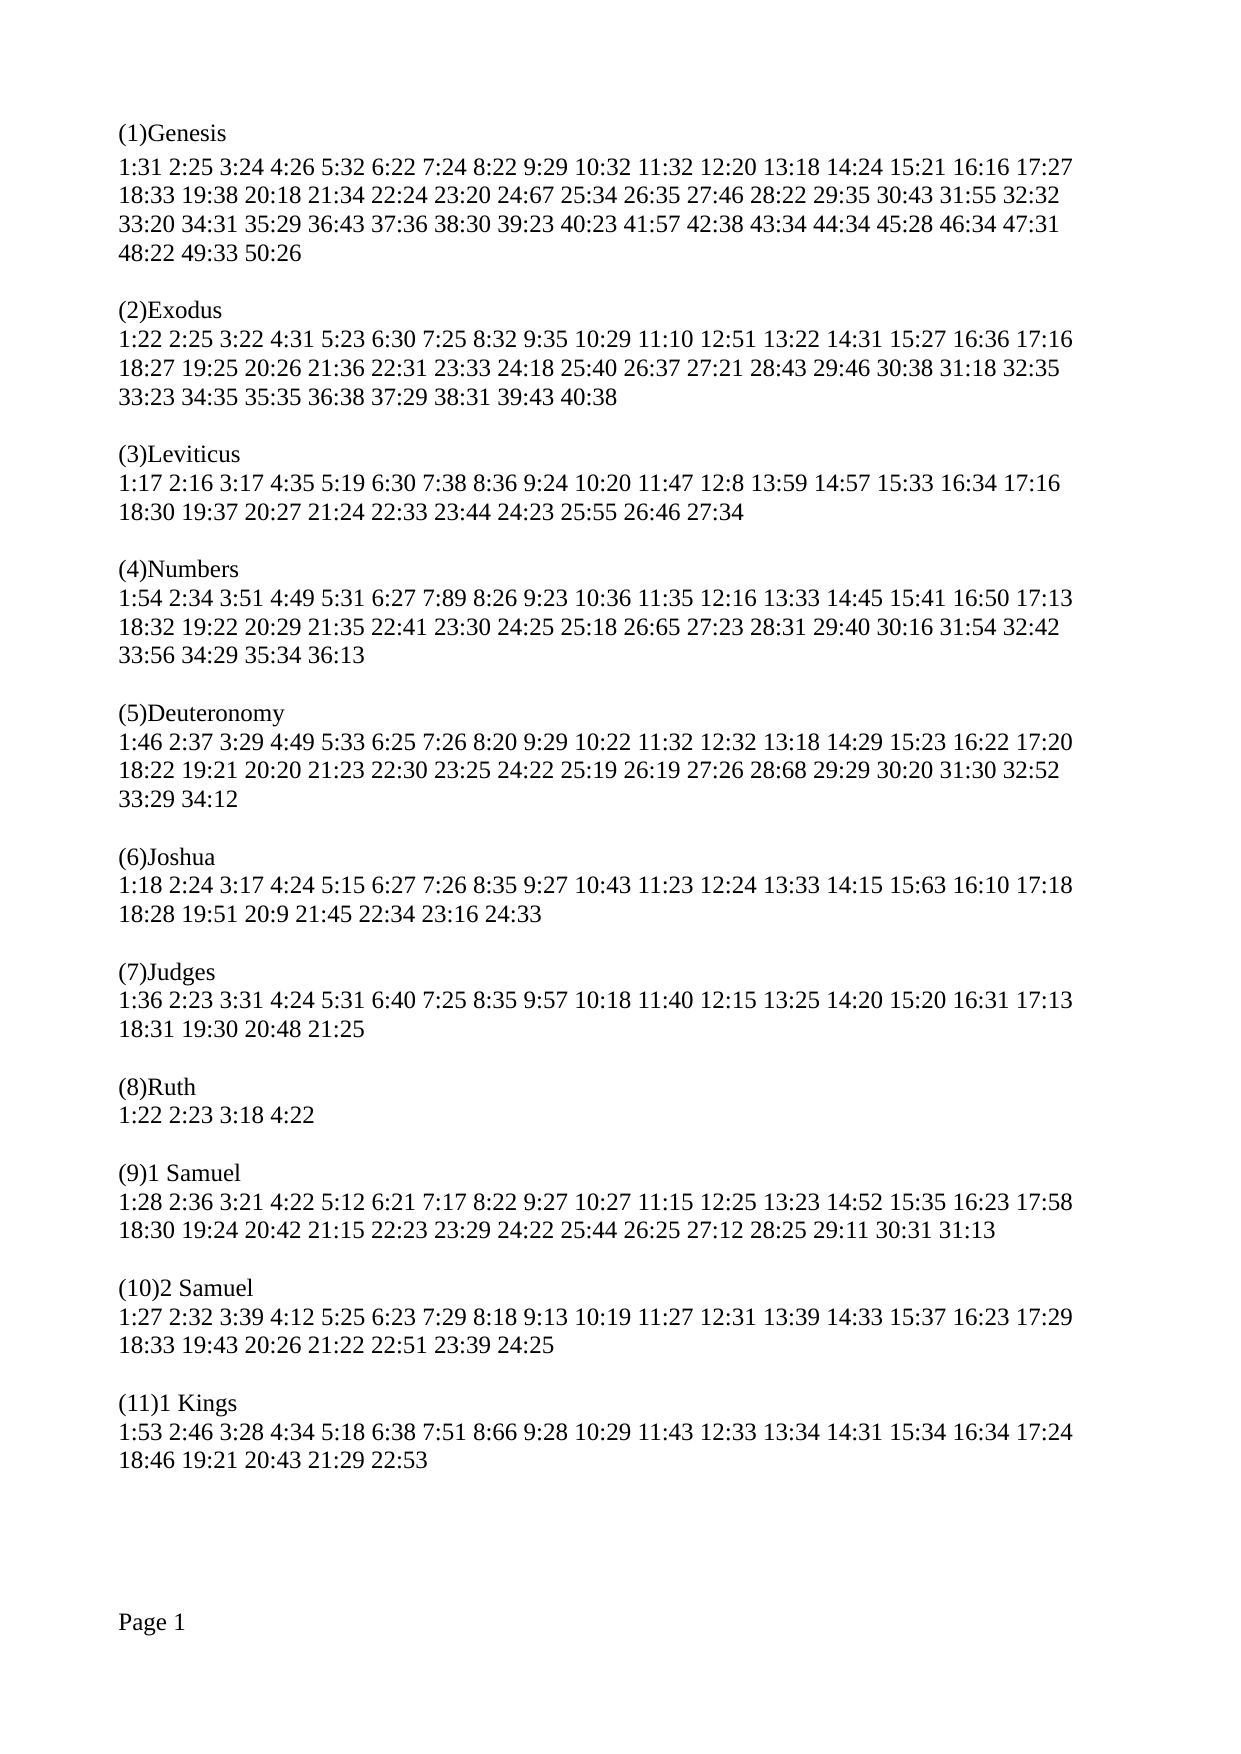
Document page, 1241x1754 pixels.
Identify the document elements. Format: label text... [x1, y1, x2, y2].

text 1:46 2:37 3:29 4:49 5:33 6:25 7:26 8:20 9:29 10:22 11:32 12:32 13:18 14:29 15:23 16:22 17:20 18:22 19:21 20:20 21:23 22:30 23:25 24:22 25:19 26:19 27:26 28:68 29:29 30:20 31:30 32:52 33:29 34:12 [118, 727, 1122, 813]
text 1:31 2:25 3:24 4:26 5:32 6:22 7:24 8:22 9:29 10:32 11:32 12:20 13:18 14:24 15:21 16:16 17:27 18:33 19:38 20:18 21:34 22:24 23:20 24:67 25:34 26:35 27:46 28:22 29:35 30:43 31:55 32:32 33:20 34:31 35:29 36:43 37:36 38:30 39:23 40:23 41:57 42:38 43:34 44:34 45:28 46:34 47:31 48:22 49:33 50:26 [118, 152, 1122, 267]
text (4)Numbers [118, 554, 1122, 583]
text 1:27 2:32 3:39 4:12 5:25 6:23 7:29 8:18 9:13 10:19 11:27 12:31 13:39 14:33 15:37 16:23 17:29 18:33 19:43 20:26 21:22 22:51 23:39 24:25 [118, 1302, 1122, 1359]
text 1:36 2:23 3:31 4:24 5:31 6:40 7:25 8:35 9:57 10:18 11:40 12:15 13:25 14:20 15:20 16:31 17:13 18:31 19:30 20:48 21:25 [118, 985, 1122, 1043]
text 1:22 2:23 3:18 4:22 [118, 1100, 1122, 1129]
text (2)Exodus [118, 295, 1122, 324]
text (9)1 Samuel [118, 1158, 1122, 1187]
text (7)Judges [118, 957, 1122, 985]
text 1:53 2:46 3:28 4:34 5:18 6:38 7:51 8:66 9:28 10:29 11:43 12:33 13:34 14:31 15:34 16:34 17:24 18:46 19:21 20:43 21:29 22:53 [118, 1417, 1122, 1474]
text (11)1 Kings [118, 1388, 1122, 1417]
text 1:17 2:16 3:17 4:35 5:19 6:30 7:38 8:36 9:24 10:20 11:47 12:8 13:59 14:57 15:33 16:34 17:16 18:30 19:37 20:27 21:24 22:33 23:44 24:23 25:55 26:46 27:34 [118, 468, 1122, 525]
text (10)2 Samuel [118, 1273, 1122, 1302]
text (5)Deuteronomy [118, 698, 1122, 727]
text 1:22 2:25 3:22 4:31 5:23 6:30 7:25 8:32 9:35 10:29 11:10 12:51 13:22 14:31 15:27 16:36 17:16 18:27 19:25 20:26 21:36 22:31 23:33 24:18 25:40 26:37 27:21 28:43 29:46 30:38 31:18 32:35 33:23 34:35 35:35 36:38 37:29 38:31 39:43 40:38 [118, 324, 1122, 410]
text (1)﻿Genesis [118, 118, 1122, 152]
text (3)Leviticus [118, 439, 1122, 468]
text 1:54 2:34 3:51 4:49 5:31 6:27 7:89 8:26 9:23 10:36 11:35 12:16 13:33 14:45 15:41 16:50 17:13 18:32 19:22 20:29 21:35 22:41 23:30 24:25 25:18 26:65 27:23 28:31 29:40 30:16 31:54 32:42 33:56 34:29 35:34 36:13 [118, 583, 1122, 669]
text (6)Joshua [118, 842, 1122, 870]
text 1:28 2:36 3:21 4:22 5:12 6:21 7:17 8:22 9:27 10:27 11:15 12:25 13:23 14:52 15:35 16:23 17:58 18:30 19:24 20:42 21:15 22:23 23:29 24:22 25:44 26:25 27:12 28:25 29:11 30:31 31:13 [118, 1187, 1122, 1244]
text 1:18 2:24 3:17 4:24 5:15 6:27 7:26 8:35 9:27 10:43 11:23 12:24 13:33 14:15 15:63 16:10 17:18 18:28 19:51 20:9 21:45 22:34 23:16 24:33 [118, 870, 1122, 928]
text (8)Ruth [118, 1072, 1122, 1100]
